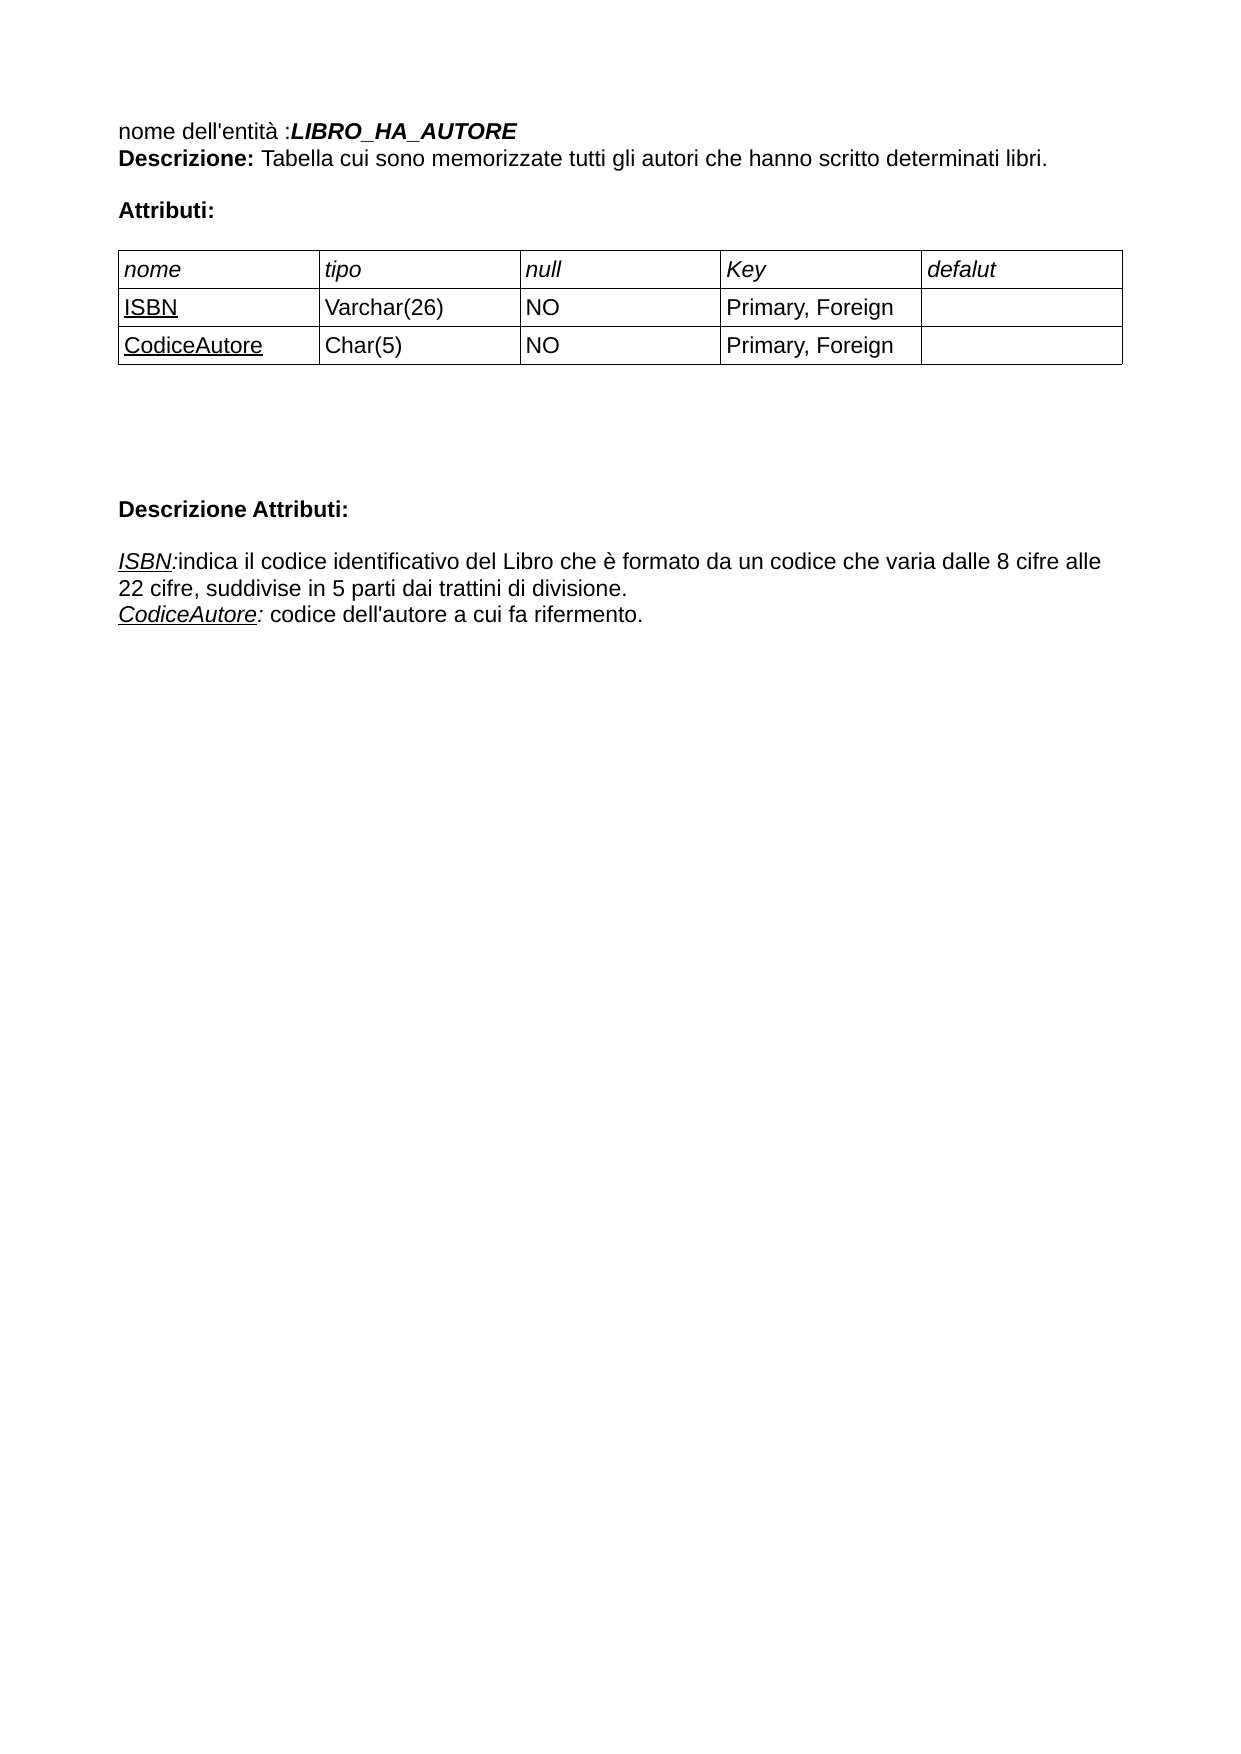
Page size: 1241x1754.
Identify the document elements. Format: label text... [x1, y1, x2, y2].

table_header Key [721, 251, 921, 288]
table_header nome [119, 251, 319, 288]
table_cell NO [521, 327, 720, 364]
table_header null [521, 251, 720, 288]
table_cell Primary, Foreign [721, 289, 921, 326]
table_header ISBN:indica il codice identificativo del Libro che è formato da un codice che varia dalle 8 cifre alle 22 cifre, suddivise in 5 parti dai trattini di divisione. [118, 548, 1122, 601]
table_header defalut [922, 251, 1122, 288]
text nome dell'entità :LIBRO_HA_AUTORE [118, 118, 1122, 144]
text Descrizione Attributi: [118, 496, 1122, 522]
table_cell Varchar(26) [320, 289, 520, 326]
text Attributi: [118, 197, 1122, 223]
table_cell CodiceAutore [119, 327, 319, 364]
table_cell Char(5) [320, 327, 520, 364]
table_header tipo [320, 251, 520, 288]
table_cell Primary, Foreign [721, 327, 921, 364]
table_cell CodiceAutore: codice dell'autore a cui fa rifermento. [118, 601, 1122, 627]
table_cell ISBN [119, 289, 319, 326]
table_cell [922, 327, 1122, 364]
text Descrizione: Tabella cui sono memorizzate tutti gli autori che hanno scritto determinati libri. [118, 144, 1122, 171]
table_cell [922, 289, 1122, 326]
table_cell NO [521, 289, 720, 326]
